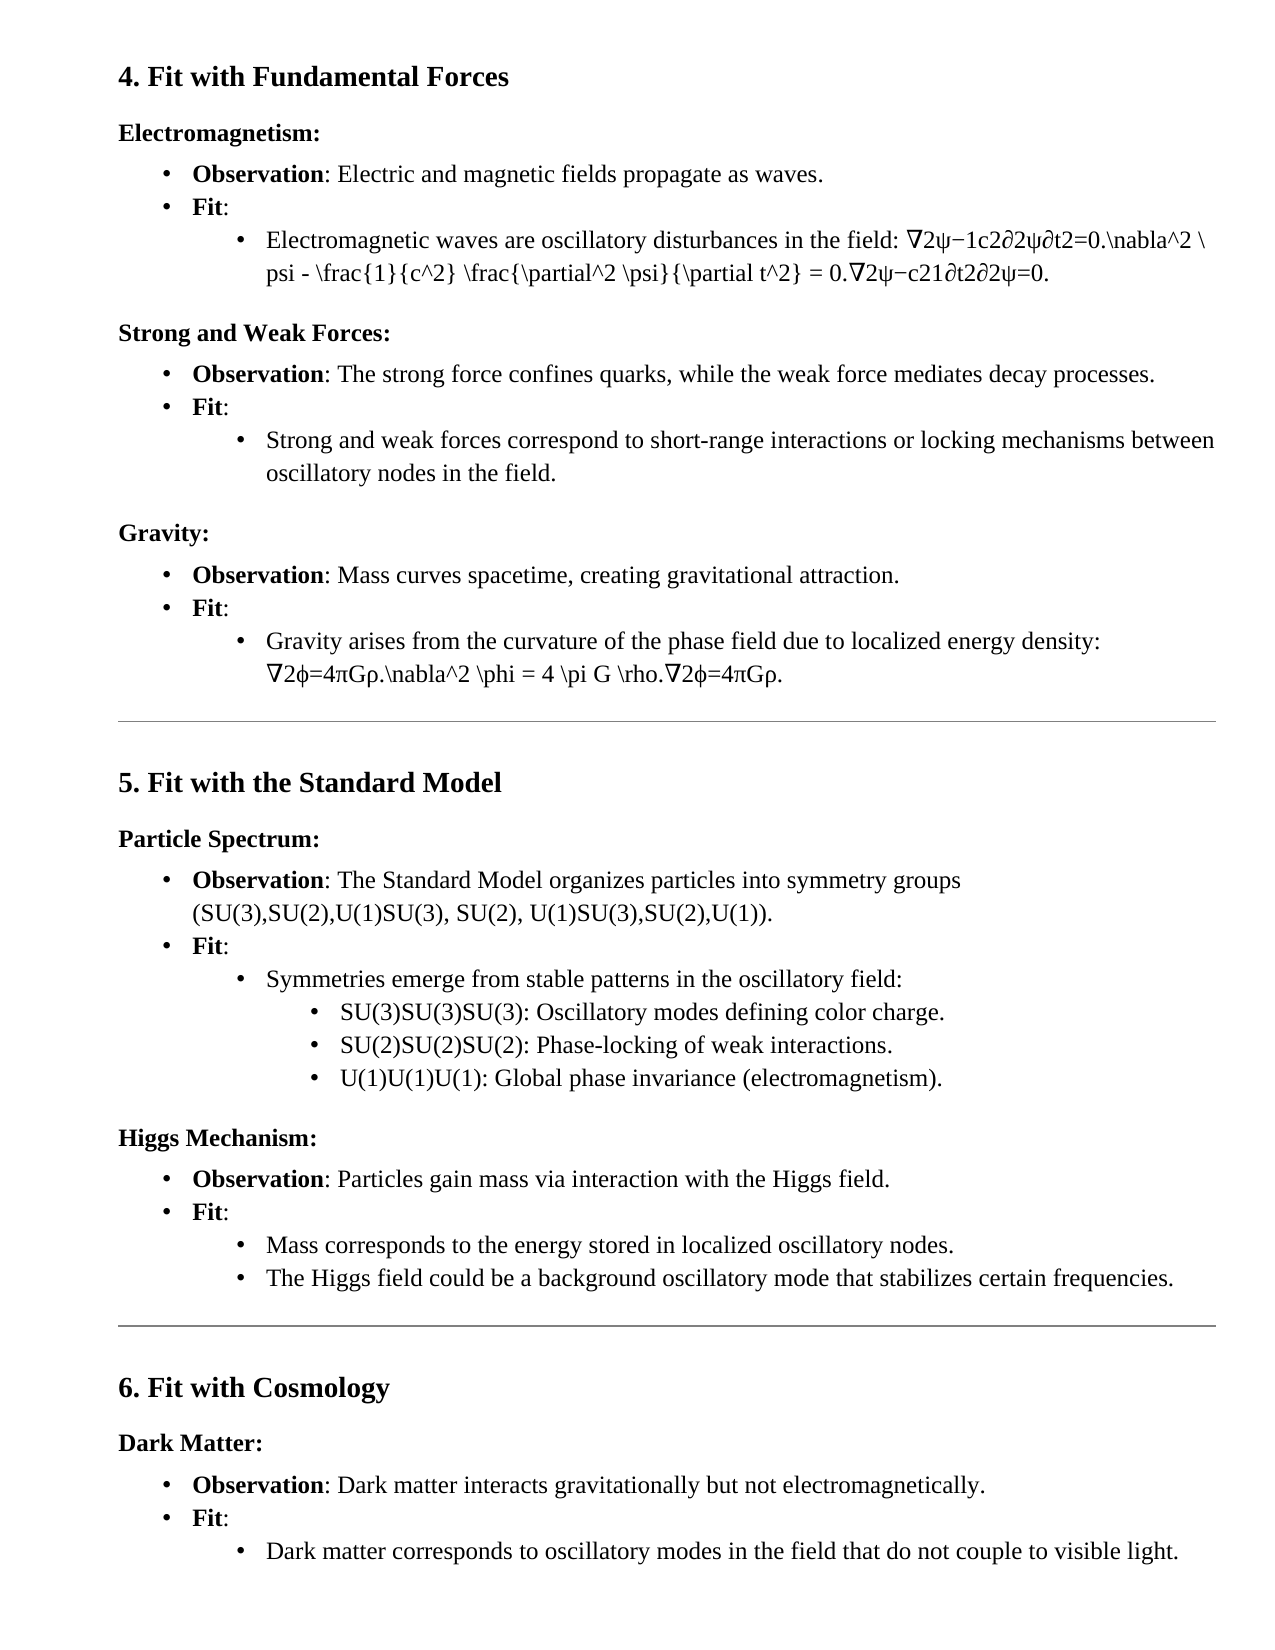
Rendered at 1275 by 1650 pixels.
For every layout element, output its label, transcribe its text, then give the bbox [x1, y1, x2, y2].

list Gravity arises from the curvature of the phase field due to localized energy density: ∇2ϕ=4πGρ.\nabla^2 \phi = 4 \pi G \rho.∇2ϕ=4πGρ. [236, 626, 1216, 687]
list Fit: [162, 392, 1216, 421]
list The Higgs field could be a background oscillatory mode that stabilizes certain frequencies. [236, 1263, 1216, 1292]
list Fit: [162, 593, 1216, 621]
list Mass corresponds to the energy stored in localized oscillatory nodes. [236, 1231, 1216, 1259]
subtitle Dark Matter: [118, 1428, 1216, 1457]
subtitle 6. Fit with Cosmology [118, 1370, 1216, 1403]
list SU(2)SU(2)SU(2): Phase-locking of weak interactions. [310, 1030, 1216, 1059]
list Fit: [162, 1503, 1216, 1532]
subtitle Electromagnetism: [118, 118, 1216, 146]
subtitle Strong and Weak Forces: [118, 318, 1216, 347]
list Observation: Particles gain mass via interaction with the Higgs field. [162, 1164, 1216, 1193]
list Observation: The Standard Model organizes particles into symmetry groups (SU(3),SU(2),U(1)SU(3), SU(2), U(1)SU(3),SU(2),U(1)). [162, 865, 1216, 927]
list Observation: Mass curves spacetime, creating gravitational attraction. [162, 560, 1216, 588]
subtitle Higgs Mechanism: [118, 1123, 1216, 1152]
list Fit: [162, 192, 1216, 221]
list Dark matter corresponds to oscillatory modes in the field that do not couple to visible light. [236, 1536, 1216, 1564]
list Observation: The strong force confines quarks, while the weak force mediates decay processes. [162, 359, 1216, 388]
list Observation: Electric and magnetic fields propagate as waves. [162, 159, 1216, 188]
subtitle Gravity: [118, 518, 1216, 547]
list Observation: Dark matter interacts gravitationally but not electromagnetically. [162, 1470, 1216, 1498]
list Electromagnetic waves are oscillatory disturbances in the field: ∇2ψ−1c2∂2ψ∂t2=0.\nabla^2 \psi - \frac{1}{c^2} \frac{\partial^2 \psi}{\partial t^2} = 0.∇2ψ−c21​∂t2∂2ψ​=0. [236, 225, 1216, 287]
list SU(3)SU(3)SU(3): Oscillatory modes defining color charge. [310, 997, 1216, 1026]
list Fit: [162, 931, 1216, 960]
list Strong and weak forces correspond to short-range interactions or locking mechanisms between oscillatory nodes in the field. [236, 425, 1216, 487]
subtitle 5. Fit with the Standard Model [118, 765, 1216, 799]
subtitle 4. Fit with Fundamental Forces [118, 59, 1216, 93]
list U(1)U(1)U(1): Global phase invariance (electromagnetism). [310, 1063, 1216, 1092]
subtitle Particle Spectrum: [118, 824, 1216, 852]
list Symmetries emerge from stable patterns in the oscillatory field: [236, 964, 1216, 993]
list Fit: [162, 1197, 1216, 1226]
